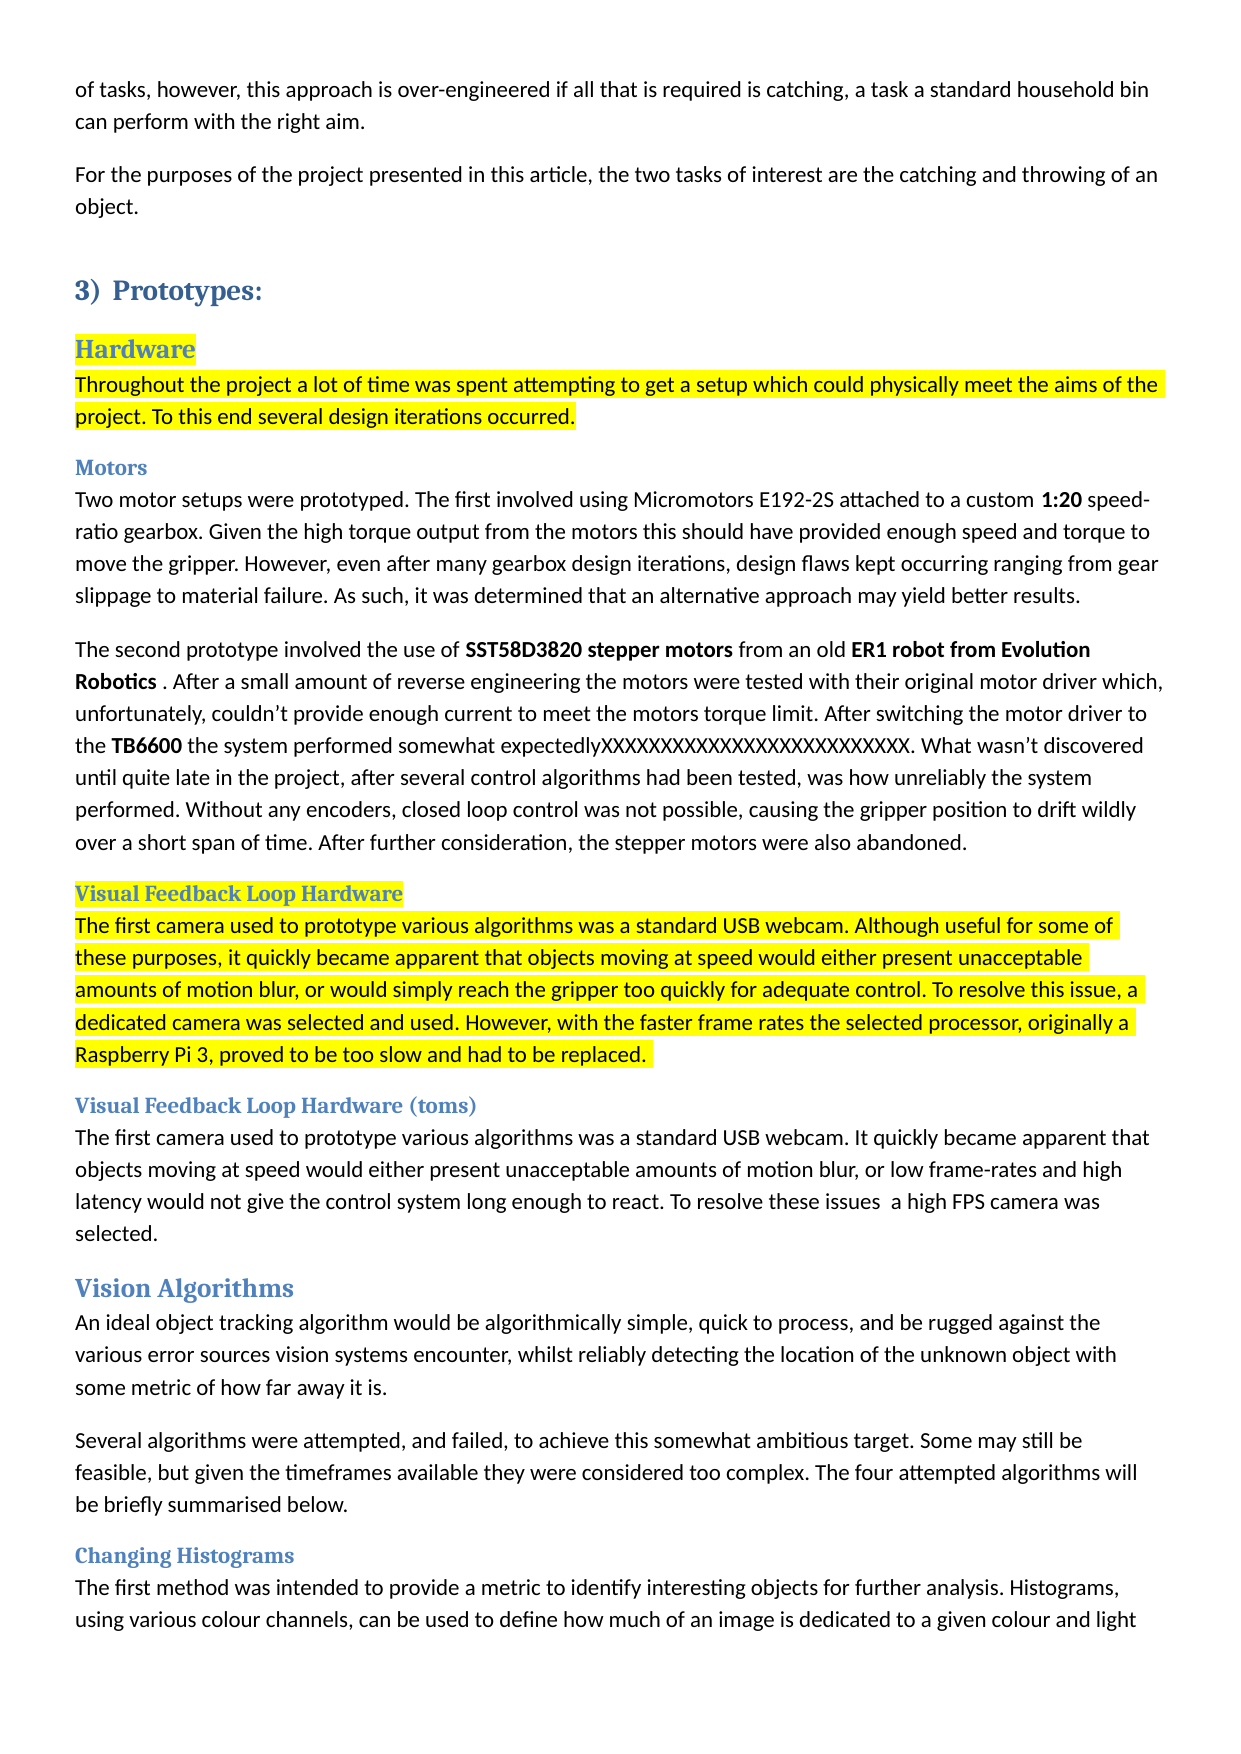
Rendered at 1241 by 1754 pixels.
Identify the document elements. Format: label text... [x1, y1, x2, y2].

text The first camera used to prototype various algorithms was a standard USB webcam. Although useful for some of these purposes, it quickly became apparent that objects moving at speed would either present unacceptable amounts of motion blur, or would simply reach the gripper too quickly for adequate control. To resolve this issue, a dedicated camera was selected and used. However, with the faster frame rates the selected processor, originally a Raspberry Pi 3, proved to be too slow and had to be replaced. [75, 911, 1165, 1068]
text The first method was intended to provide a metric to identify interesting objects for further analysis. Histograms, using various colour channels, can be used to define how much of an image is dedicated to a given colour and light [75, 1573, 1165, 1633]
subtitle Visual Feedback Loop Hardware (toms) [75, 1093, 1165, 1119]
text The first camera used to prototype various algorithms was a standard USB webcam. It quickly became apparent that objects moving at speed would either present unacceptable amounts of motion blur, or low frame-rates and high latency would not give the control system long enough to react. To resolve these issues a high FPS camera was selected. [75, 1123, 1165, 1248]
text of tasks, however, this approach is over-engineered if all that is required is catching, a task a standard household bin can perform with the right aim. [75, 75, 1165, 135]
text Throughout the project a lot of time was spent attempting to get a setup which could physically meet the aims of the project. To this end several design iterations occurred. [75, 370, 1165, 430]
text An ideal object tracking algorithm would be algorithmically simple, quick to process, and be rugged against the various error sources vision systems encounter, whilst reliably detecting the location of the unknown object with some metric of how far away it is. [75, 1308, 1165, 1401]
text The second prototype involved the use of SST58D3820 stepper motors from an old ER1 robot from Evolution Robotics . After a small amount of reverse engineering the motors were tested with their original motor driver which, unfortunately, couldn’t provide enough current to meet the motors torque limit. After switching the motor driver to the TB6600 the system performed somewhat expectedlyXXXXXXXXXXXXXXXXXXXXXXXXXX. What wasn’t discovered until quite late in the project, after several control algorithms had been tested, was how unreliably the system performed. Without any encoders, closed loop control was not possible, causing the gripper position to drift wildly over a short span of time. After further consideration, the stepper motors were also abandoned. [75, 635, 1165, 856]
subtitle Hardware [75, 334, 1165, 365]
subtitle Visual Feedback Loop Hardware [75, 881, 1165, 907]
subtitle Vision Algorithms [75, 1273, 1165, 1304]
subtitle Prototypes: [75, 274, 1165, 308]
subtitle Changing Histograms [75, 1543, 1165, 1569]
text For the purposes of the project presented in this article, the two tasks of interest are the catching and throwing of an object. [75, 160, 1165, 220]
text Several algorithms were attempted, and failed, to achieve this somewhat ambitious target. Some may still be feasible, but given the timeframes available they were considered too complex. The four attempted algorithms will be briefly summarised below. [75, 1426, 1165, 1518]
subtitle Motors [75, 455, 1165, 481]
text Two motor setups were prototyped. The first involved using Micromotors E192-2S attached to a custom 1:20 speed-ratio gearbox. Given the high torque output from the motors this should have provided enough speed and torque to move the gripper. However, even after many gearbox design iterations, design flaws kept occurring ranging from gear slippage to material failure. As such, it was determined that an alternative approach may yield better results. [75, 485, 1165, 610]
